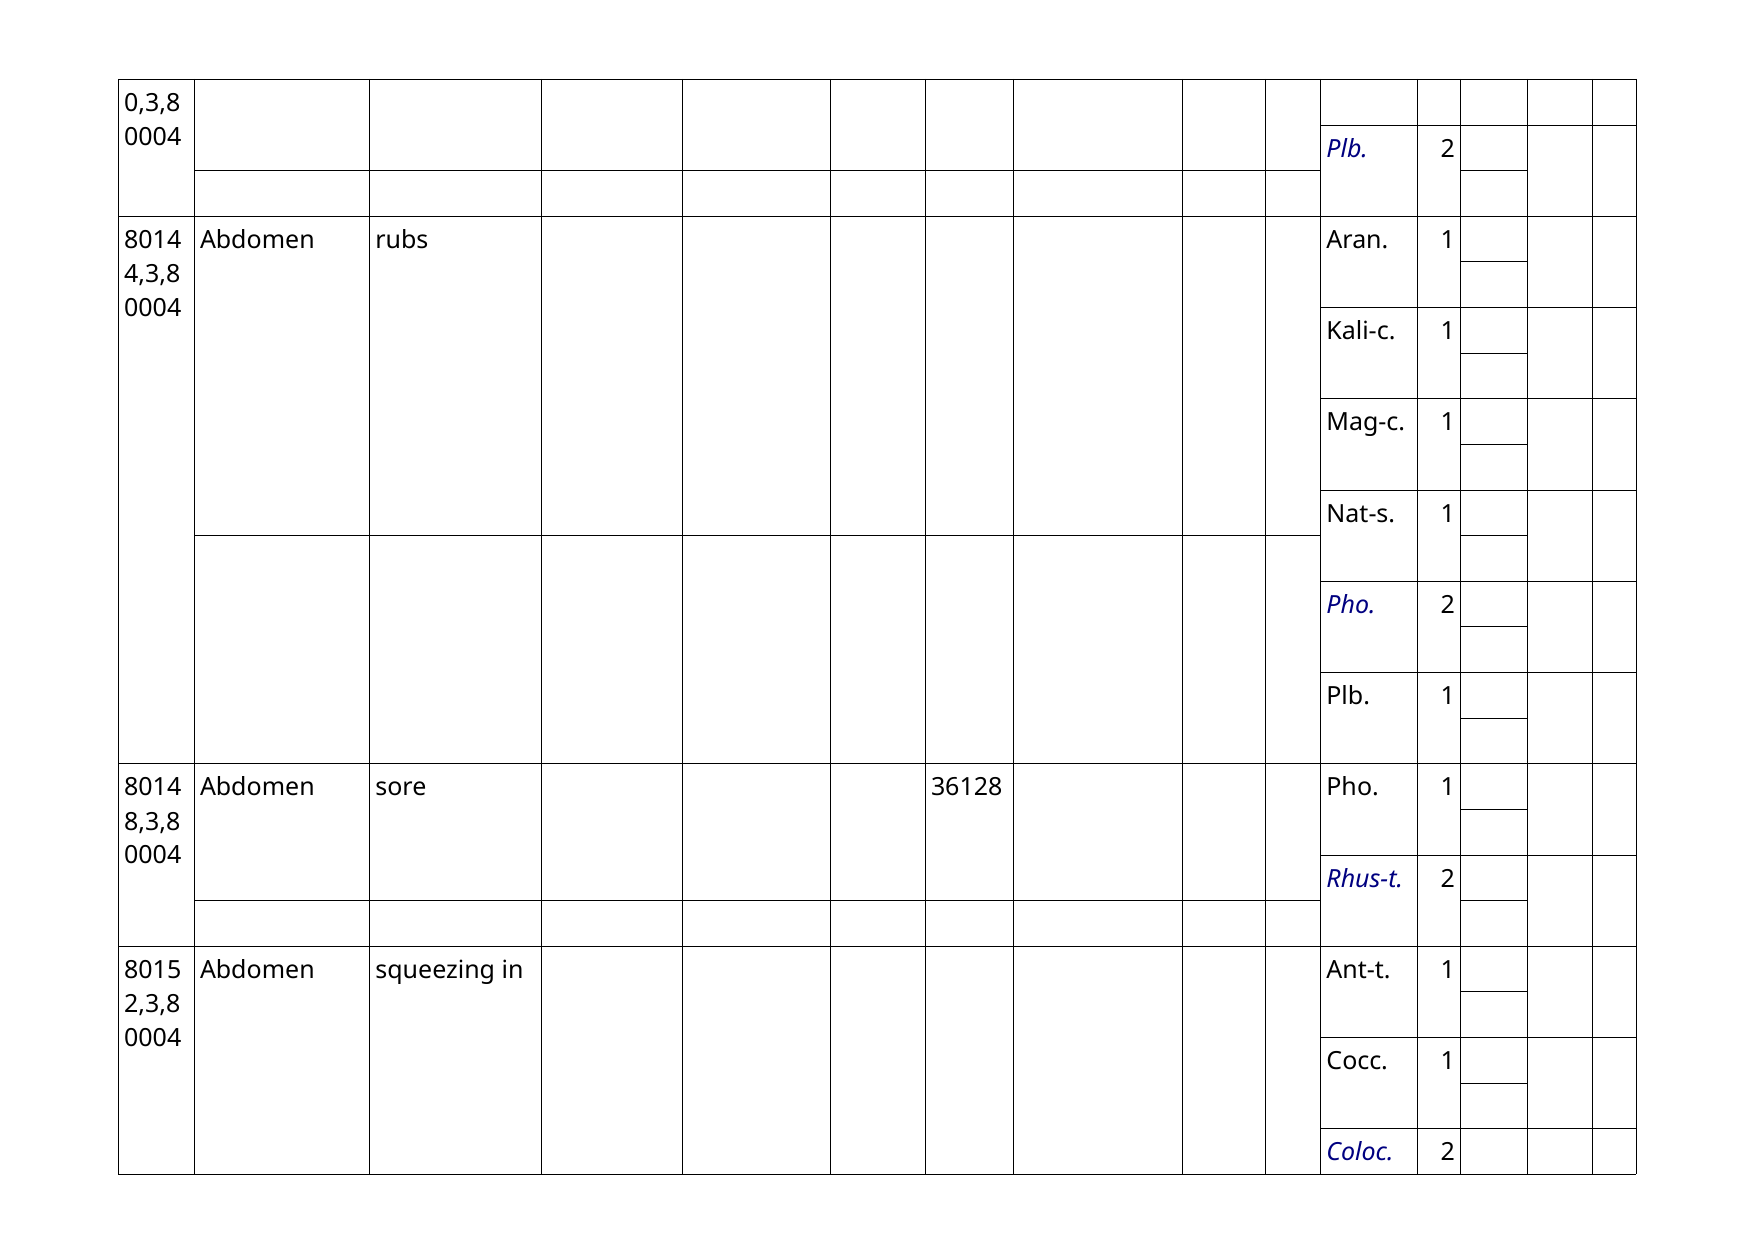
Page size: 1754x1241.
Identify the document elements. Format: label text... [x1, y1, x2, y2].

table_cell [683, 536, 830, 763]
table_cell [542, 901, 682, 946]
table_cell [1461, 536, 1527, 581]
table_cell [1461, 217, 1527, 261]
table_cell [1593, 308, 1636, 398]
table_cell [1321, 80, 1417, 124]
table_cell [831, 171, 925, 216]
table_cell [1266, 947, 1320, 1174]
table_cell [1528, 80, 1592, 124]
table_cell [1183, 947, 1265, 1174]
table_cell [926, 947, 1013, 1174]
table_cell [1528, 582, 1592, 672]
table_cell [1593, 399, 1636, 489]
table_cell 1 [1418, 491, 1460, 581]
table_cell squeezing in [370, 947, 541, 1174]
table_cell [1183, 217, 1265, 535]
table_cell Coloc. [1321, 1129, 1417, 1174]
table_cell [683, 947, 830, 1174]
table_cell [1461, 992, 1527, 1037]
table_cell [831, 764, 925, 900]
table_cell [542, 80, 682, 170]
table_cell [1014, 80, 1182, 170]
table_cell Kali-c. [1321, 308, 1417, 398]
table_cell [1461, 126, 1527, 170]
table_cell [683, 901, 830, 946]
table_cell 1 [1418, 399, 1460, 489]
table_cell [1593, 491, 1636, 581]
table_cell [926, 901, 1013, 946]
table_cell [1266, 536, 1320, 763]
table_cell [370, 901, 541, 946]
table_cell [1528, 947, 1592, 1037]
table_cell Abdomen [195, 217, 369, 535]
table_cell [1461, 491, 1527, 535]
table_cell [1528, 1038, 1592, 1128]
table_cell [195, 901, 369, 946]
table_cell [542, 536, 682, 763]
table_cell [542, 764, 682, 900]
table_cell [1461, 399, 1527, 444]
table_cell [195, 80, 369, 170]
table_cell [1461, 856, 1527, 900]
table_cell [1014, 764, 1182, 900]
table_cell [1183, 536, 1265, 763]
table_cell [1014, 217, 1182, 535]
table_cell [542, 217, 682, 535]
table_cell [1593, 1129, 1636, 1174]
table_cell [1266, 901, 1320, 946]
table_cell [831, 947, 925, 1174]
table_cell [1461, 764, 1527, 809]
table_cell 1 [1418, 308, 1460, 398]
table_cell Abdomen [195, 947, 369, 1174]
table_cell [831, 80, 925, 170]
table_cell [1461, 947, 1527, 991]
table_cell [1461, 308, 1527, 353]
table_cell [1014, 901, 1182, 946]
table_cell [1593, 764, 1636, 854]
table_cell [1183, 80, 1265, 170]
table_cell [1266, 217, 1320, 535]
table_cell 2 [1418, 856, 1460, 946]
table_cell [1461, 1084, 1527, 1128]
table_cell [1528, 1129, 1592, 1174]
table_cell [1528, 399, 1592, 489]
table_cell [542, 947, 682, 1174]
table_cell [1014, 171, 1182, 216]
table_cell [1461, 673, 1527, 718]
table_cell 2 [1418, 1129, 1460, 1174]
table_cell [1528, 491, 1592, 581]
table_cell Pho. [1321, 764, 1417, 854]
table_cell [1528, 217, 1592, 307]
table_cell Rhus-t. [1321, 856, 1417, 946]
table_cell [1461, 1038, 1527, 1083]
table_cell [195, 171, 369, 216]
table_cell [1528, 673, 1592, 763]
table_cell 80152,3,80004 [119, 947, 194, 1174]
table_cell [683, 764, 830, 900]
table_cell [370, 80, 541, 170]
table_cell [542, 171, 682, 216]
table_cell [683, 80, 830, 170]
table_cell 2 [1418, 126, 1460, 216]
table_cell sore [370, 764, 541, 900]
table_cell [1528, 764, 1592, 854]
table_cell [1593, 1038, 1636, 1128]
table_cell [1593, 673, 1636, 763]
table_cell [1593, 947, 1636, 1037]
table_cell [926, 80, 1013, 170]
table_cell Aran. [1321, 217, 1417, 307]
table_cell Cocc. [1321, 1038, 1417, 1128]
table_cell Mag-c. [1321, 399, 1417, 489]
table_cell [1593, 856, 1636, 946]
table_cell [1014, 536, 1182, 763]
table_cell [926, 217, 1013, 535]
table_cell [1461, 719, 1527, 763]
table_cell [831, 536, 925, 763]
table_cell [1266, 171, 1320, 216]
table_cell [370, 171, 541, 216]
table_cell [683, 217, 830, 535]
table_cell Nat-s. [1321, 491, 1417, 581]
table_cell [1461, 901, 1527, 946]
table_cell [1461, 810, 1527, 854]
table_cell [1593, 582, 1636, 672]
table_cell 1 [1418, 1038, 1460, 1128]
table_cell 1 [1418, 947, 1460, 1037]
table_cell 0,3,80004 [119, 80, 194, 216]
table_cell [1461, 171, 1527, 216]
table_cell 1 [1418, 764, 1460, 854]
table_cell 2 [1418, 582, 1460, 672]
table_cell [831, 217, 925, 535]
table_cell [1014, 947, 1182, 1174]
table_cell 80148,3,80004 [119, 764, 194, 946]
table_cell [1461, 1129, 1527, 1174]
table_cell [1528, 308, 1592, 398]
table_cell [683, 171, 830, 216]
table_cell [370, 536, 541, 763]
table_cell [926, 171, 1013, 216]
table_cell [831, 901, 925, 946]
table_cell [1461, 445, 1527, 489]
table_cell Abdomen [195, 764, 369, 900]
table_cell [1266, 764, 1320, 900]
table_cell [1266, 80, 1320, 170]
table_cell [195, 536, 369, 763]
table_cell [1593, 126, 1636, 216]
table_cell [1418, 80, 1460, 124]
table_cell [1461, 582, 1527, 626]
table_cell [1593, 80, 1636, 124]
table_cell [926, 536, 1013, 763]
table_cell 1 [1418, 217, 1460, 307]
table_cell Plb. [1321, 673, 1417, 763]
table_cell Ant-t. [1321, 947, 1417, 1037]
table_cell 36128 [926, 764, 1013, 900]
table_cell 80144,3,80004 [119, 217, 194, 763]
table_cell [1183, 901, 1265, 946]
table_cell 1 [1418, 673, 1460, 763]
table_cell [1183, 764, 1265, 900]
table_cell [1528, 126, 1592, 216]
table_cell rubs [370, 217, 541, 535]
table_cell [1461, 262, 1527, 307]
table_cell Plb. [1321, 126, 1417, 216]
table_cell [1183, 171, 1265, 216]
table_cell [1461, 627, 1527, 672]
table_cell [1528, 856, 1592, 946]
table_cell [1593, 217, 1636, 307]
table_cell [1461, 80, 1527, 124]
table_cell [1461, 354, 1527, 398]
table_cell Pho. [1321, 582, 1417, 672]
